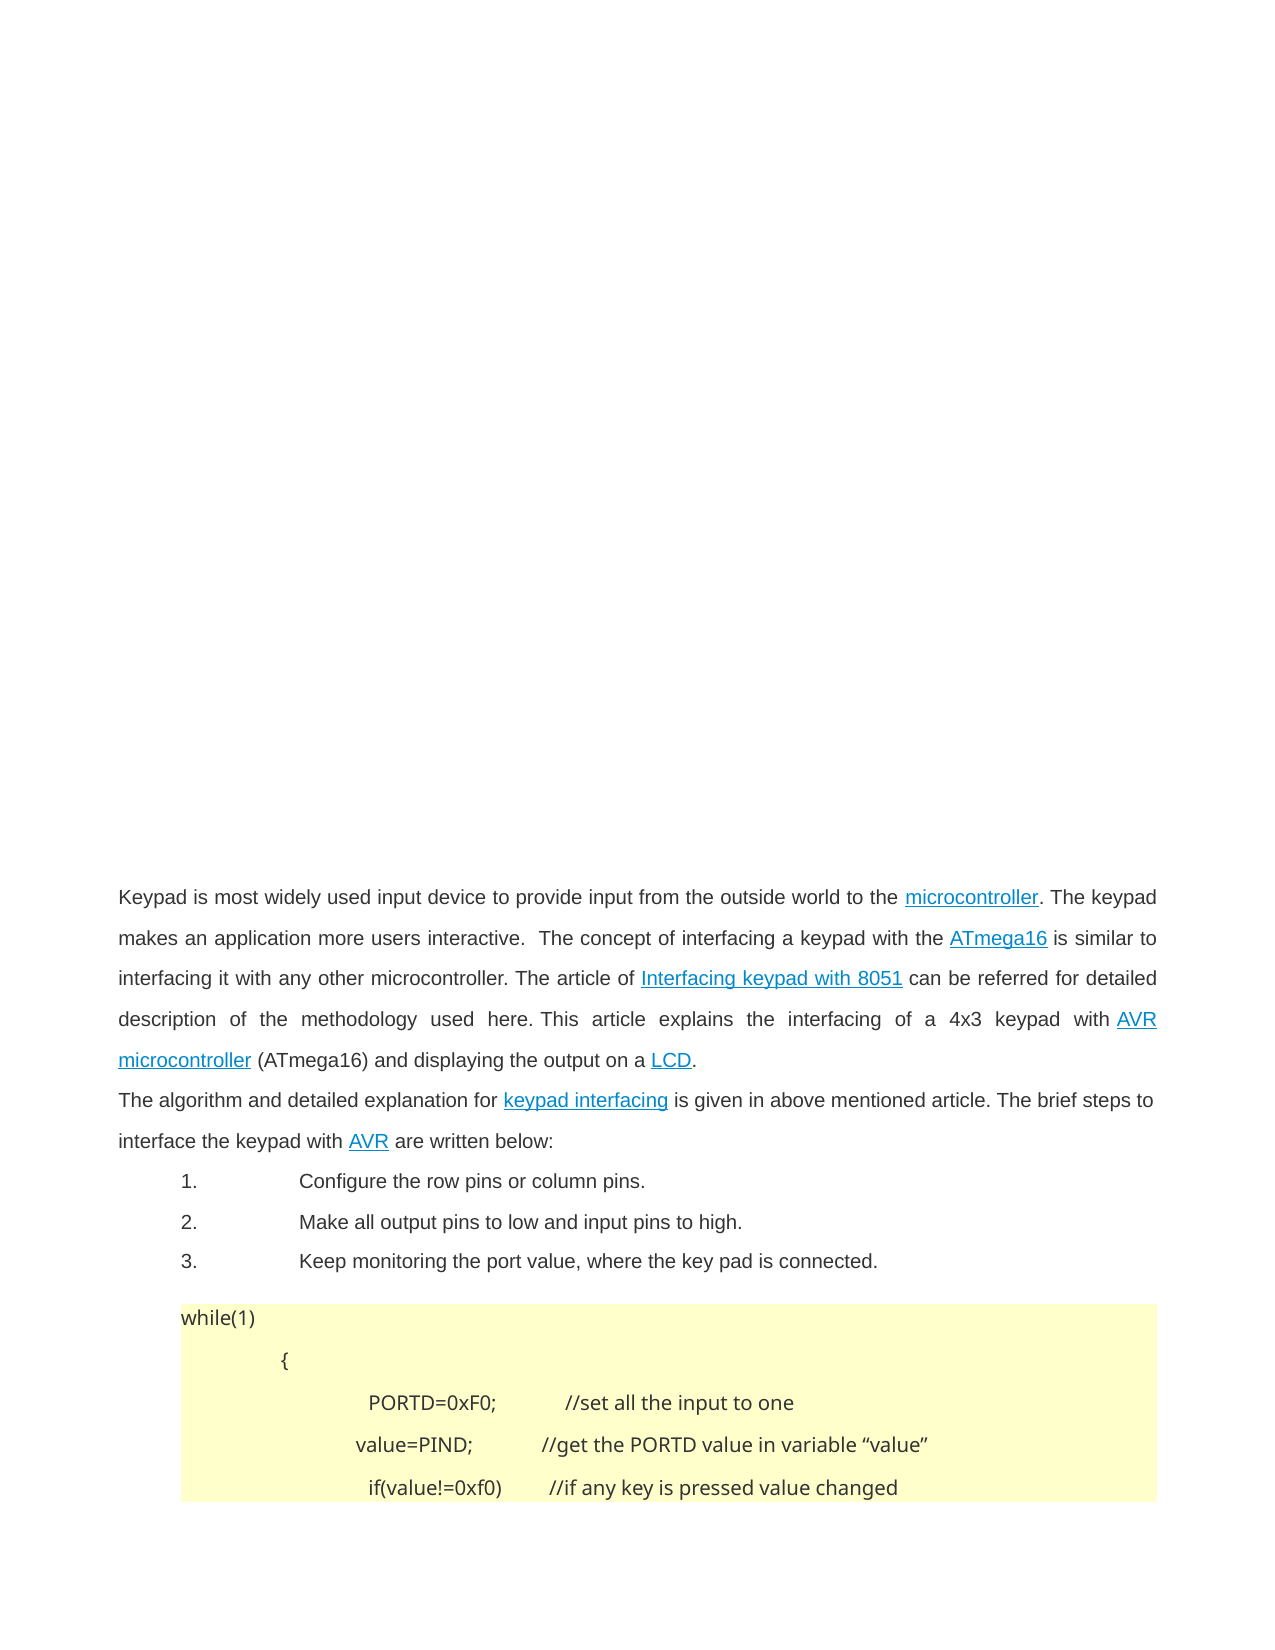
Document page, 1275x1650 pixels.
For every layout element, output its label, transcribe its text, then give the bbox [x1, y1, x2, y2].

text Keypad is most widely used input device to provide input from the outside world to the microcontroller. The keypad makes an application more users interactive. The concept of interfacing a keypad with the ATmega16 is similar to interfacing it with any other microcontroller. The article of Interfacing keypad with 8051 can be referred for detailed description of the methodology used here. This article explains the interfacing of a 4x3 keypad with AVR microcontroller (ATmega16) and displaying the output on a LCD. [118, 868, 1157, 1071]
text 1. Configure the row pins or column pins. [181, 1152, 1157, 1193]
text The algorithm and detailed explanation for keypad interfacing is given in above mentioned article. The brief steps to interface the keypad with AVR are written below: [118, 1071, 1157, 1152]
text 2. Make all output pins to low and input pins to high. [181, 1193, 1157, 1234]
text PORTD=0xF0; //set all the input to one [181, 1388, 1157, 1416]
text if(value!=0xf0) //if any key is pressed value changed [181, 1473, 1157, 1502]
text value=PIND; //get the PORTD value in variable “value” [181, 1431, 1157, 1459]
text while(1) [181, 1304, 1157, 1332]
text 3. Keep monitoring the port value, where the key pad is connected. [181, 1234, 1157, 1274]
text { [181, 1345, 1157, 1374]
